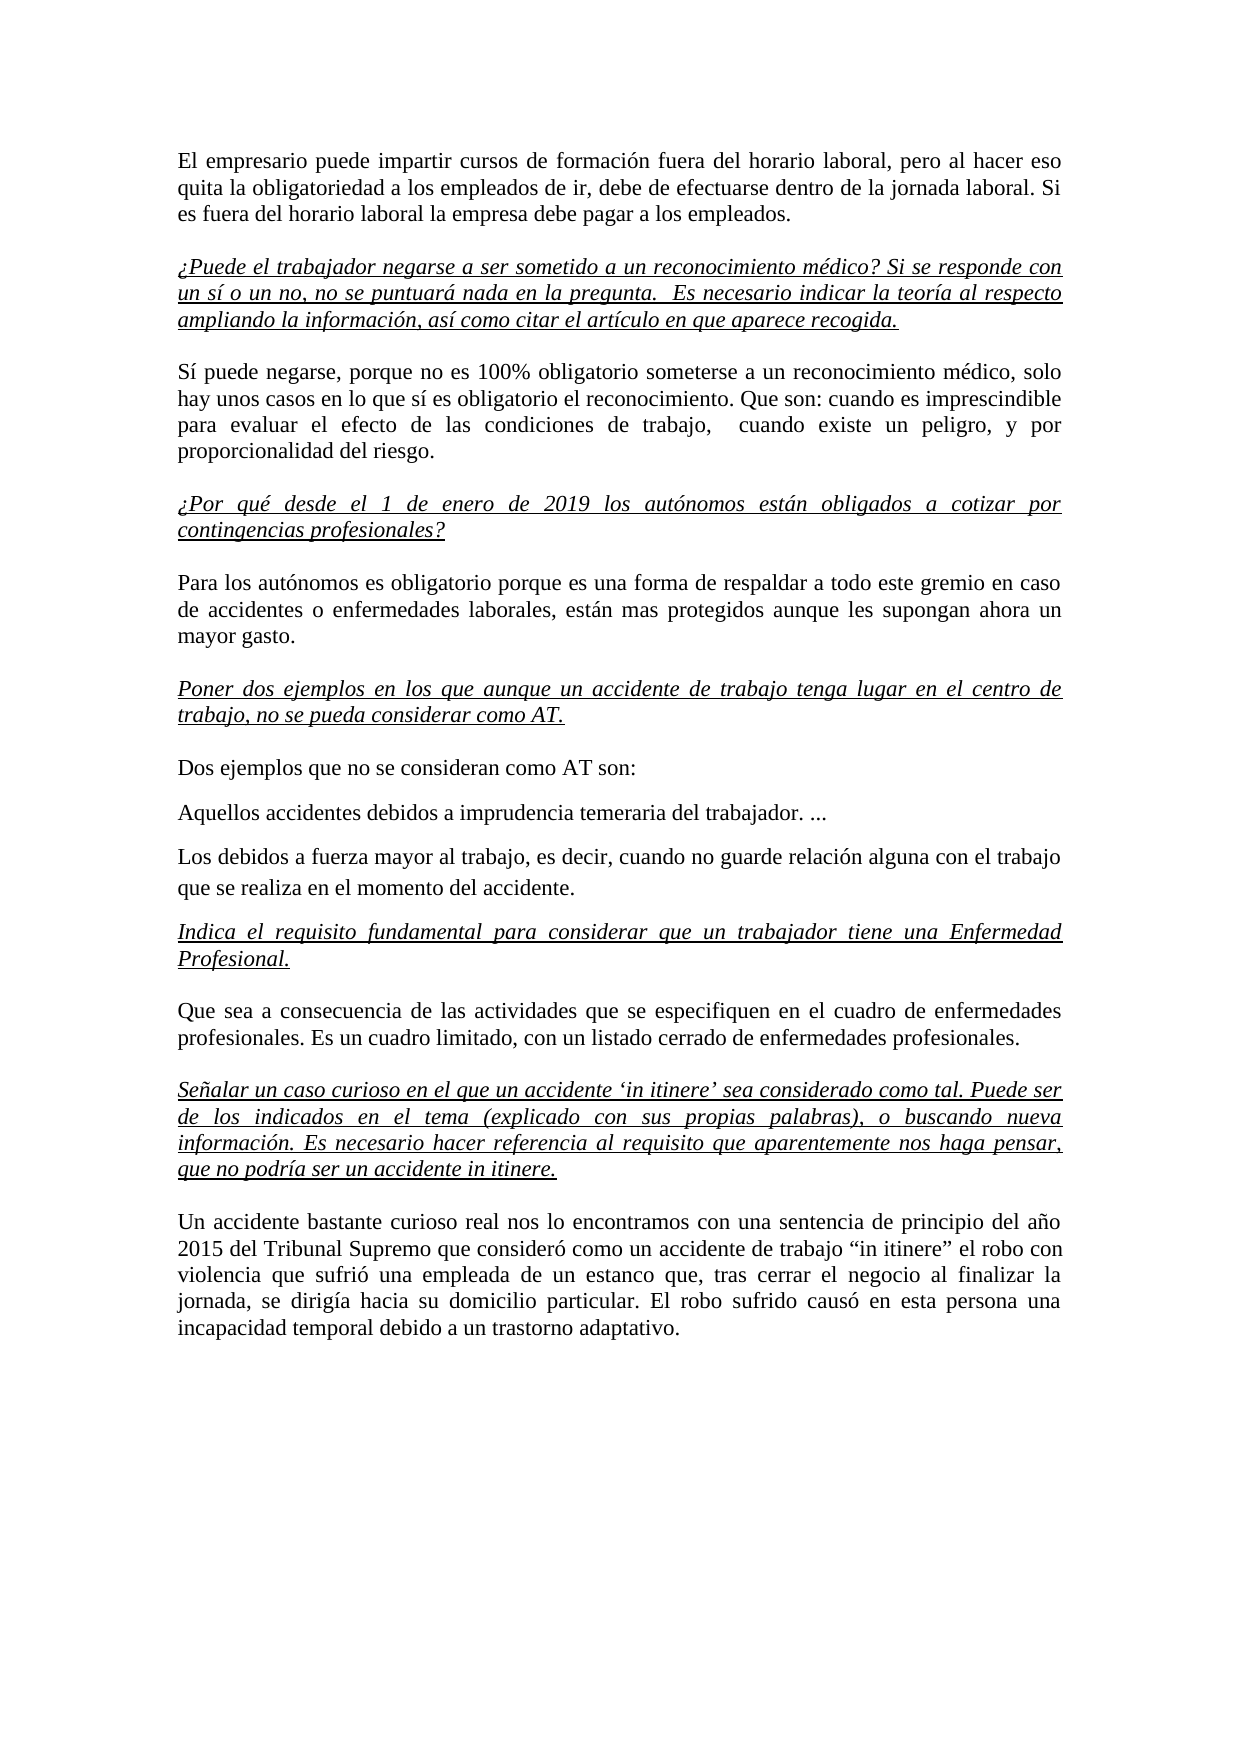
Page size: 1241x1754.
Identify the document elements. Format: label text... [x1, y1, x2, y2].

list que no podría ser un accidente in itinere. [177, 1153, 1063, 1182]
list un sí o un no, no se puntuará nada en la pregunta. Es necesario indicar la teoría al respecto [177, 277, 1063, 302]
list ampliando la información, así como citar el artículo en que aparece recogida. [177, 303, 1063, 332]
list ¿Puede el trabajador negarse a ser sometido a un reconocimiento médico? Si se responde con [177, 253, 1063, 276]
list Poner dos ejemplos en los que aunque un accidente de trabajo tenga lugar en el centro de [177, 675, 1063, 698]
list Un accidente bastante curioso real nos lo encontramos con una sentencia de principio del año 2015 del Tribunal Supremo que consideró como un accidente de trabajo “in itinere” el robo con violencia que sufrió una empleada de un estanco que, tras cerrar el negocio al finalizar la jornada, se dirigía hacia su domicilio particular. El robo sufrido causó en esta persona una incapacidad temporal debido a un trastorno adaptativo. [177, 1208, 1063, 1340]
list El empresario puede impartir cursos de formación fuera del horario laboral, pero al hacer eso quita la obligatoriedad a los empleados de ir, debe de efectuarse dentro de la jornada laboral. Si es fuera del horario laboral la empresa debe pagar a los empleados. [177, 148, 1063, 227]
text Dos ejemplos que no se consideran como AT son: [177, 754, 1063, 780]
list de los indicados en el tema (explicado con sus propias palabras), o buscando nueva [177, 1100, 1063, 1126]
list Señalar un caso curioso en el que un accidente ‘in itinere’ sea considerado como tal. Puede ser [177, 1076, 1063, 1099]
list Para los autónomos es obligatorio porque es una forma de respaldar a todo este gremio en caso de accidentes o enfermedades laborales, están mas protegidos aunque les supongan ahora un mayor gasto. [177, 569, 1063, 648]
list ¿Por qué desde el 1 de enero de 2019 los autónomos están obligados a cotizar por contingencias profesionales? [177, 490, 1063, 543]
text Aquellos accidentes debidos a imprudencia temeraria del trabajador. ... [177, 798, 1063, 825]
text Los debidos a fuerza mayor al trabajo, es decir, cuando no guarde relación alguna con el trabajo que se realiza en el momento del accidente. [177, 843, 1063, 900]
list información. Es necesario hacer referencia al requisito que aparentemente nos haga pensar, [177, 1127, 1063, 1152]
list Sí puede negarse, porque no es 100% obligatorio someterse a un reconocimiento médico, solo hay unos casos en lo que sí es obligatorio el reconocimiento. Que son: cuando es imprescindible para evaluar el efecto de las condiciones de trabajo, cuando existe un peligro, y por proporcionalidad del riesgo. [177, 358, 1063, 464]
list Profesional. [177, 942, 1063, 971]
list trabajo, no se pueda considerar como AT. [177, 699, 1063, 727]
list Que sea a consecuencia de las actividades que se especifiquen en el cuadro de enfermedades profesionales. Es un cuadro limitado, con un listado cerrado de enfermedades profesionales. [177, 997, 1063, 1050]
list Indica el requisito fundamental para considerar que un trabajador tiene una Enfermedad [177, 918, 1063, 941]
